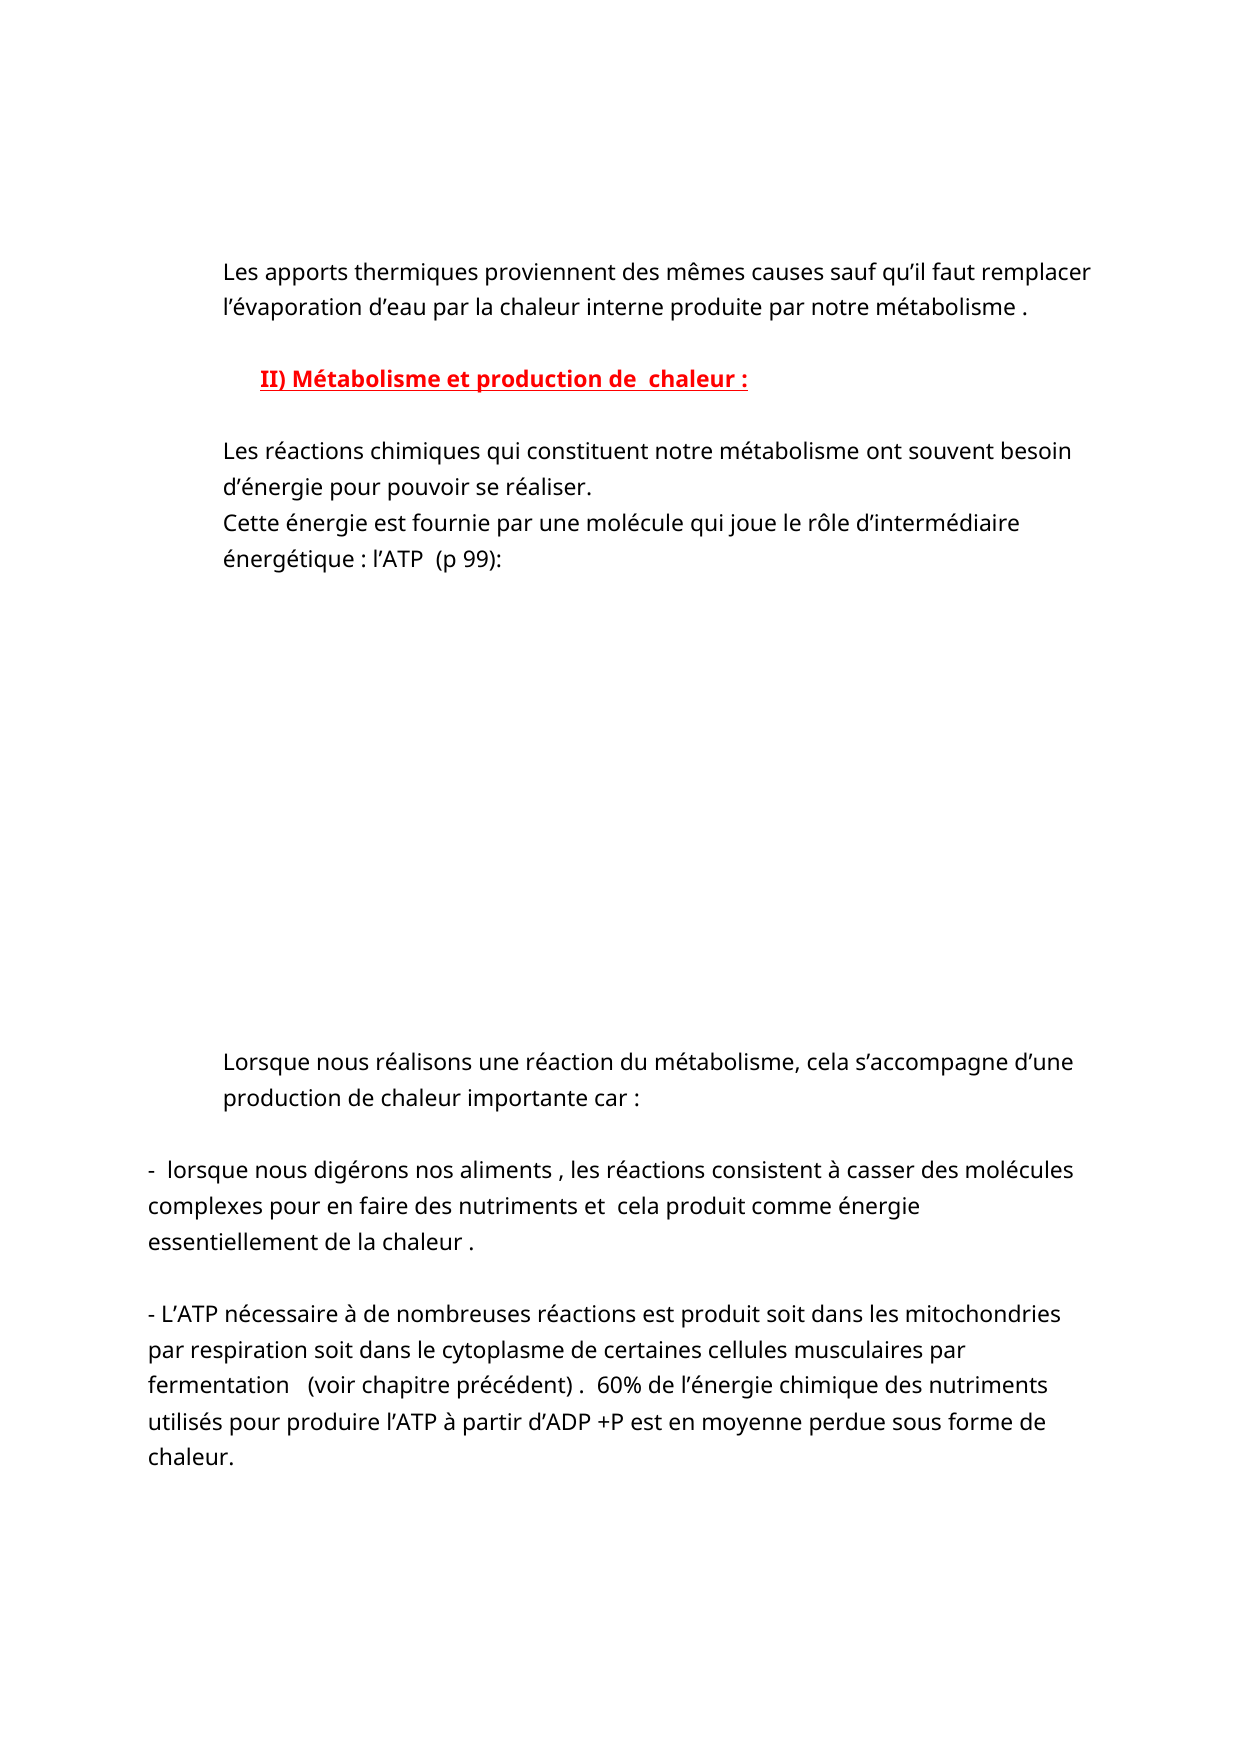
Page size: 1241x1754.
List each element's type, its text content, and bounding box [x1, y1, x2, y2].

list Lorsque nous réalisons une réaction du métabolisme, cela s’accompagne d’une production de chaleur importante car : [223, 1046, 1093, 1113]
list - lorsque nous digérons nos aliments , les réactions consistent à casser des molécules complexes pour en faire des nutriments et cela produit comme énergie essentiellement de la chaleur . [148, 1154, 1093, 1257]
list II) Métabolisme et production de chaleur : [260, 363, 1093, 394]
list Cette énergie est fournie par une molécule qui joue le rôle d’intermédiaire énergétique : l’ATP (p 99): [223, 507, 1093, 574]
list Les apports thermiques proviennent des mêmes causes sauf qu’il faut remplacer l’évaporation d’eau par la chaleur interne produite par notre métabolisme . [223, 255, 1093, 323]
list Les réactions chimiques qui constituent notre métabolisme ont souvent besoin d’énergie pour pouvoir se réaliser. [223, 435, 1093, 502]
list - L’ATP nécessaire à de nombreuses réactions est produit soit dans les mitochondries par respiration soit dans le cytoplasme de certaines cellules musculaires par fermentation (voir chapitre précédent) . 60% de l’énergie chimique des nutriments utilisés pour produire l’ATP à partir d’ADP +P est en moyenne perdue sous forme de chaleur. [148, 1298, 1093, 1473]
